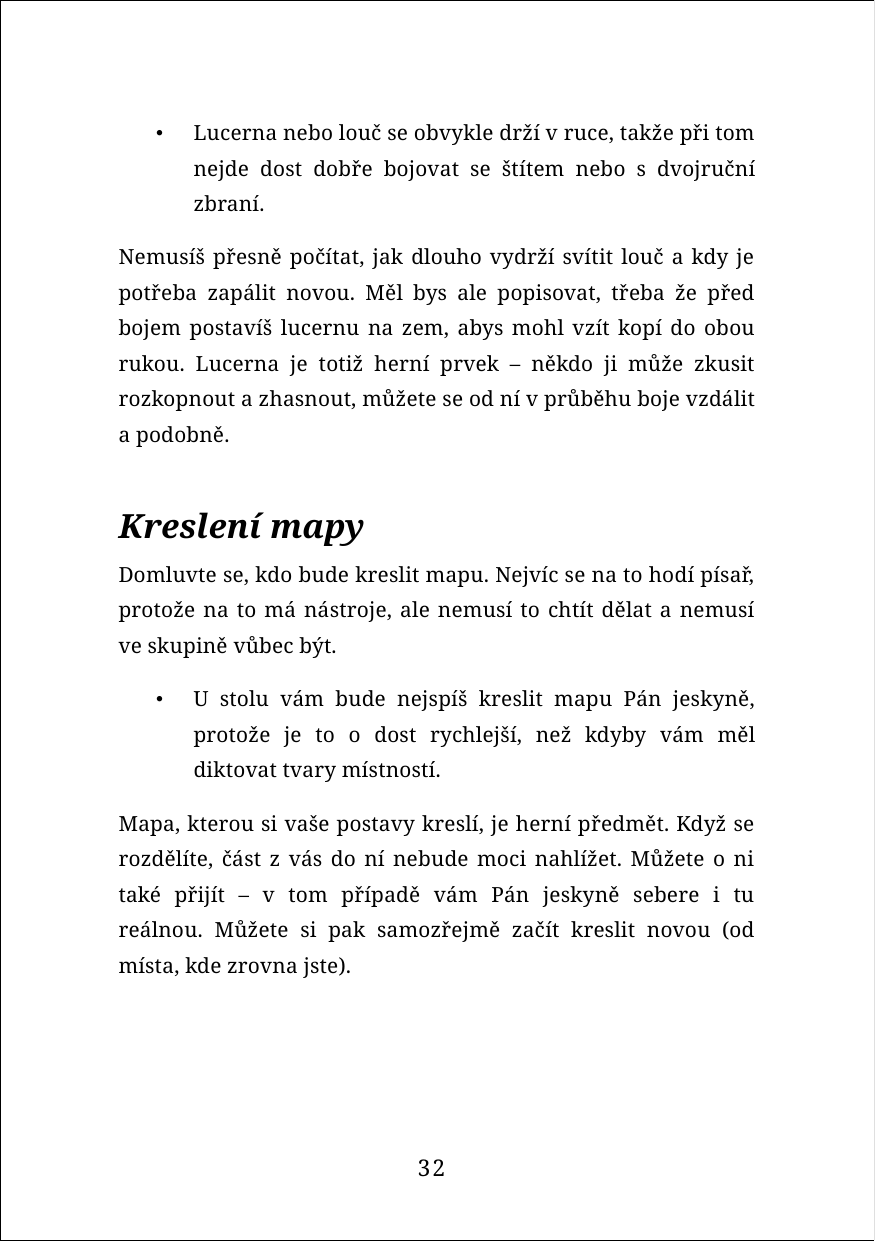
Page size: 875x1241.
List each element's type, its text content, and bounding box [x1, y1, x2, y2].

text Domluvte se, kdo bude kreslit mapu. Nejvíc se na to hodí písař, protože na to má nástroje, ale nemusí to chtít dělat a nemusí ve skupině vůbec být. [118, 560, 756, 659]
list Lucerna nebo louč se obvykle drží v ruce, takže při tom nejde dost dobře bojovat se štítem nebo s dvojruční zbraní. [156, 118, 756, 218]
text Mapa, kterou si vaše postavy kreslí, je herní předmět. Když se rozdělíte, část z vás do ní nebude moci nahlížet. Můžete o ni také přijít – v tom případě vám Pán jeskyně sebere i tu reálnou. Můžete si pak samozřejmě začít kreslit novou (od místa, kde zrovna jste). [118, 809, 756, 979]
subtitle Kreslení mapy [118, 503, 756, 548]
list U stolu vám bude nejspíš kreslit mapu Pán jeskyně, protože je to o dost rychlejší, než kdyby vám měl diktovat tvary místností. [156, 684, 756, 784]
text Nemusíš přesně počítat, jak dlouho vydrží svítit louč a kdy je potřeba zapálit novou. Měl bys ale popisovat, třeba že před bojem postavíš lucernu na zem, abys mohl vzít kopí do obou rukou. Lucerna je totiž herní prvek – někdo ji může zkusit rozkopnout a zhasnout, můžete se od ní v průběhu boje vzdálit a podobně. [118, 242, 756, 448]
